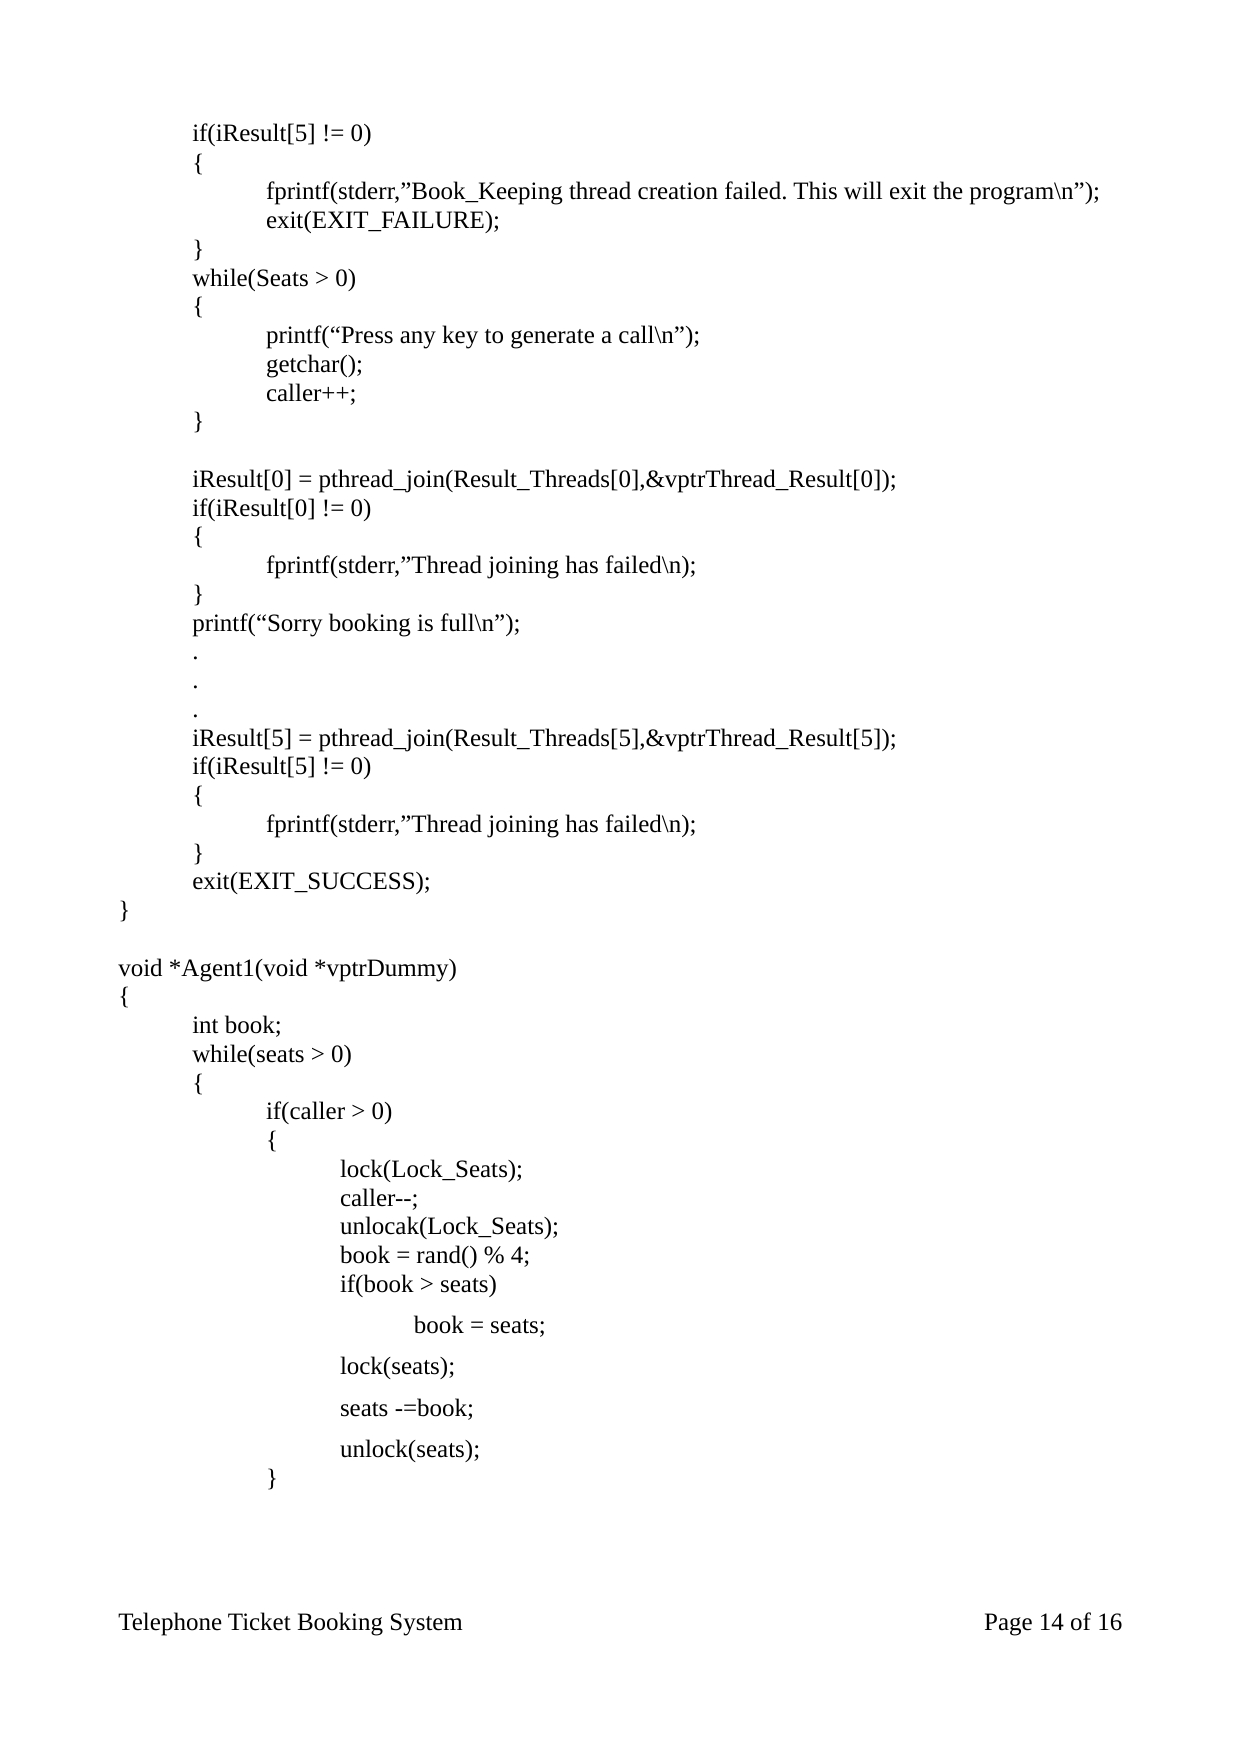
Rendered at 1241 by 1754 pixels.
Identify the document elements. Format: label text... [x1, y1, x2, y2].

text . [118, 694, 1122, 723]
text } [118, 1463, 1122, 1491]
text { [118, 521, 1122, 550]
text } [118, 579, 1122, 608]
text book = seats; [118, 1310, 1122, 1339]
text fprintf(stderr,”Thread joining has failed\n); [118, 550, 1122, 579]
text while(seats > 0) [118, 1039, 1122, 1068]
text { [118, 981, 1122, 1010]
text printf(“Sorry booking is full\n”); [118, 608, 1122, 636]
text { [118, 148, 1122, 176]
text lock(Lock_Seats); [118, 1154, 1122, 1183]
text caller++; [118, 378, 1122, 406]
text if(iResult[5] != 0) [118, 751, 1122, 780]
text unlock(seats); [118, 1434, 1122, 1463]
text . [118, 636, 1122, 665]
text . [118, 665, 1122, 694]
text { [118, 780, 1122, 809]
text fprintf(stderr,”Book_Keeping thread creation failed. This will exit the program\n”); [118, 176, 1122, 205]
text caller--; [118, 1183, 1122, 1211]
text if(caller > 0) [118, 1096, 1122, 1125]
text fprintf(stderr,”Thread joining has failed\n); [118, 809, 1122, 838]
text } [118, 234, 1122, 263]
text if(iResult[0] != 0) [118, 493, 1122, 521]
text { [118, 291, 1122, 320]
text exit(EXIT_FAILURE); [118, 205, 1122, 234]
text { [118, 1125, 1122, 1154]
text } [118, 406, 1122, 435]
text void *Agent1(void *vptrDummy) [118, 953, 1122, 981]
text int book; [118, 1010, 1122, 1039]
text iResult[5] = pthread_join(Result_Threads[5],&vptrThread_Result[5]); [118, 723, 1122, 751]
text lock(seats); [118, 1351, 1122, 1380]
text printf(“Press any key to generate a call\n”); [118, 320, 1122, 349]
text { [118, 1068, 1122, 1096]
text while(Seats > 0) [118, 263, 1122, 291]
text exit(EXIT_SUCCESS); [118, 866, 1122, 895]
text if(iResult[5] != 0) [118, 118, 1122, 148]
text if(book > seats) [118, 1269, 1122, 1298]
text unlocak(Lock_Seats); [118, 1211, 1122, 1240]
text } [118, 838, 1122, 866]
text iResult[0] = pthread_join(Result_Threads[0],&vptrThread_Result[0]); [118, 464, 1122, 493]
text book = rand() % 4; [118, 1240, 1122, 1269]
text seats -=book; [118, 1393, 1122, 1421]
text } [118, 895, 1122, 924]
text getchar(); [118, 349, 1122, 378]
